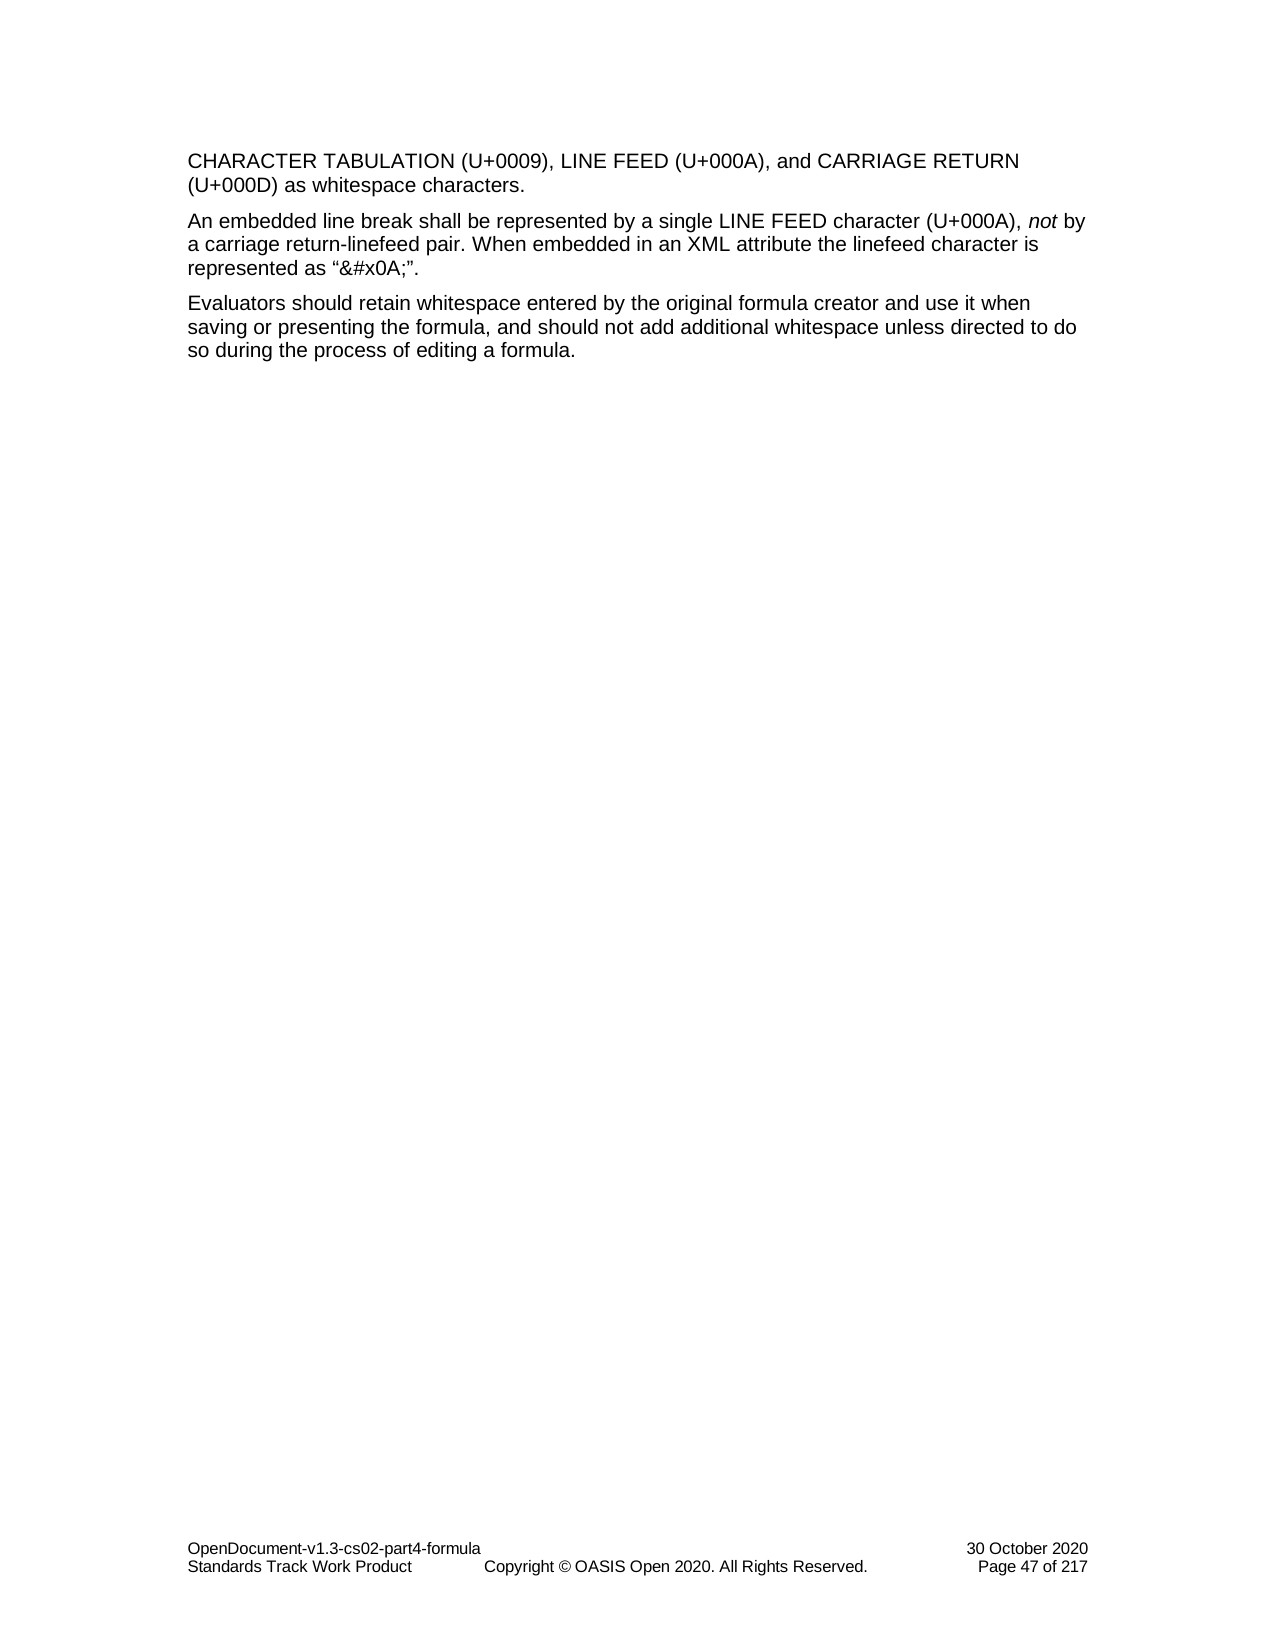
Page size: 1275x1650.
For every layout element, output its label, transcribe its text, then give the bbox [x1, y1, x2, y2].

text CHARACTER TABULATION (U+0009), LINE FEED (U+000A), and CARRIAGE RETURN (U+000D) as whitespace characters. [187, 150, 1088, 197]
text Evaluators should retain whitespace entered by the original formula creator and use it when saving or presenting the formula, and should not add additional whitespace unless directed to do so during the process of editing a formula. [187, 292, 1088, 362]
text An embedded line break shall be represented by a single LINE FEED character (U+000A), not by a carriage return-linefeed pair. When embedded in an XML attribute the linefeed character is represented as “&#x0A;”. [187, 209, 1088, 280]
